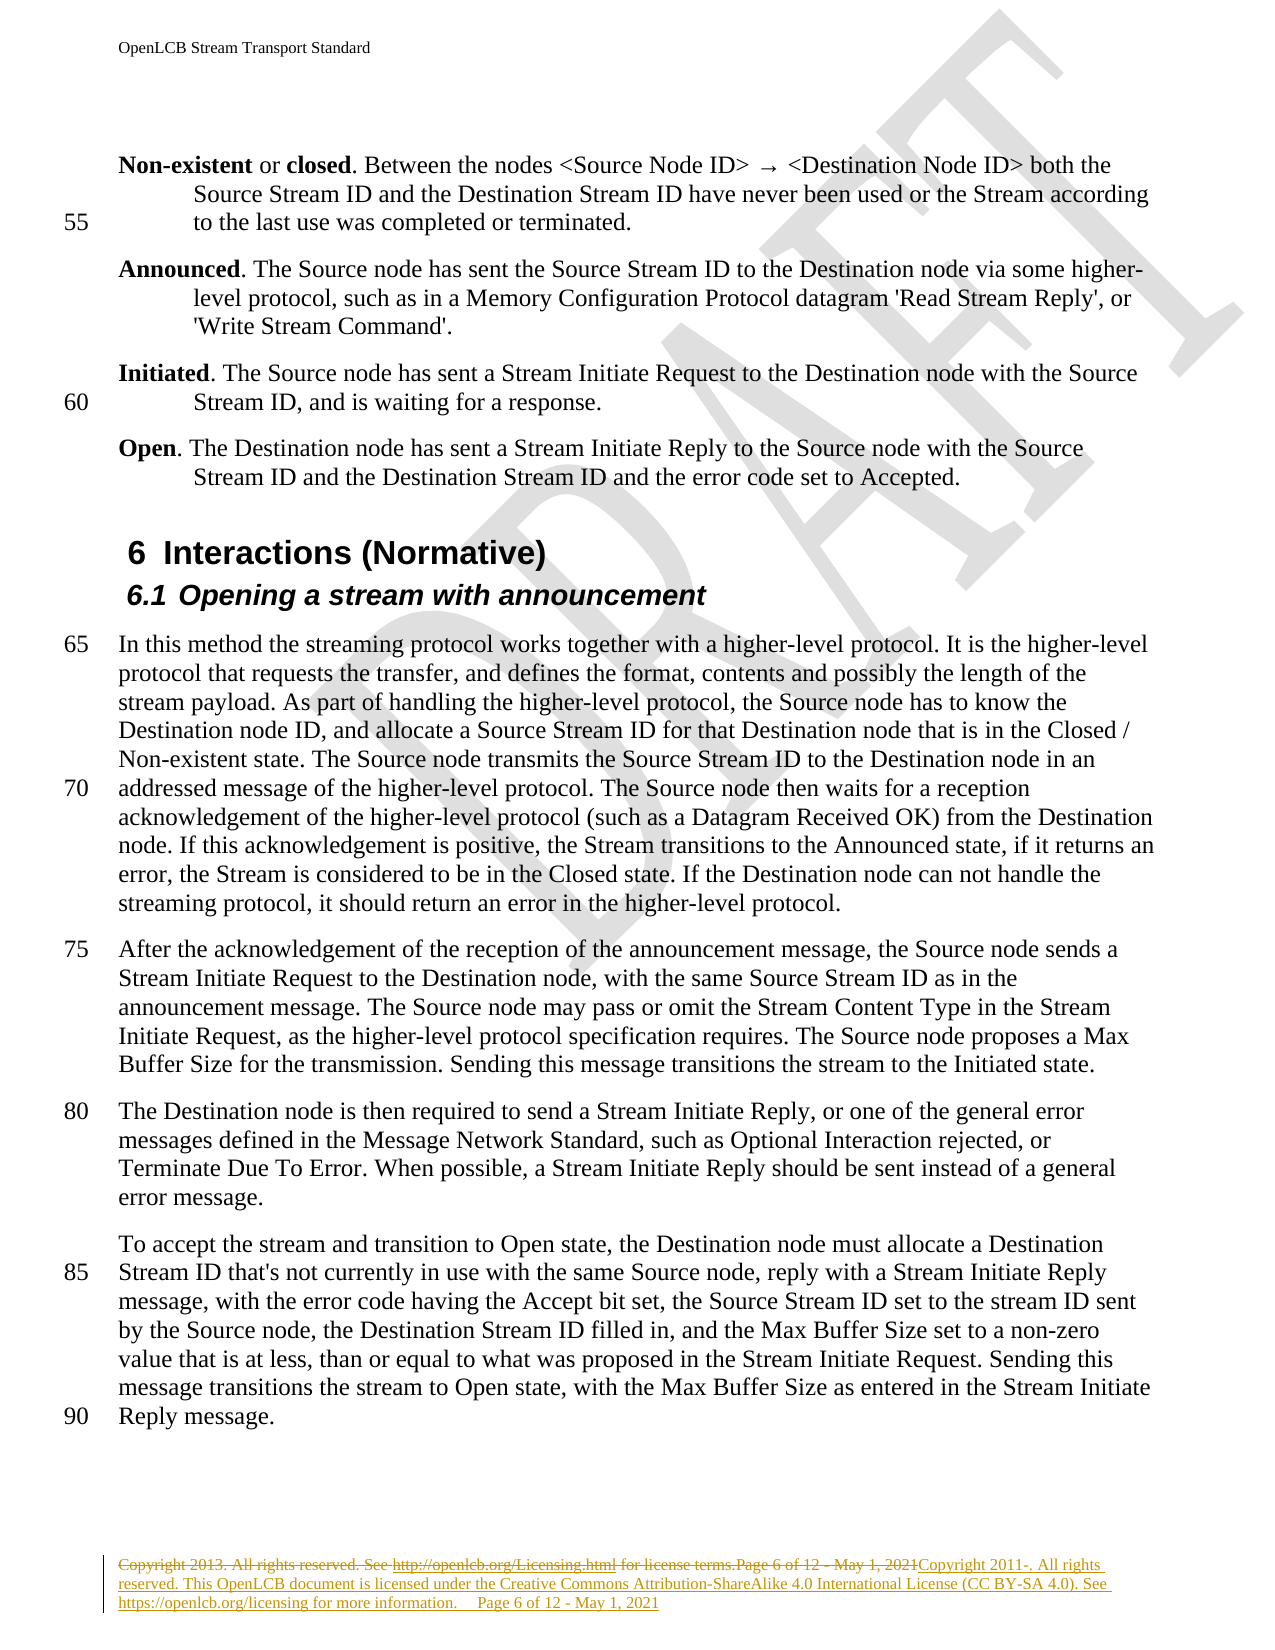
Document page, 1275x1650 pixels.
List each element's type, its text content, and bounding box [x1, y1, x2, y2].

subtitle Opening a stream with announcement [843, 578, 1157, 612]
text Open. The Destination node has sent a Stream Initiate Reply to the Source node with the Source Stream ID and the Destination Stream ID and the error code set to Accepted. [1020, 433, 1157, 491]
subtitle Interactions (Normative) [524, 533, 659, 572]
subtitle Interactions (Normative) [118, 533, 519, 572]
subtitle Opening a stream with announcement [118, 578, 559, 612]
subtitle Opening a stream with announcement [569, 578, 666, 612]
text Non-existent or closed. Between the nodes <Source Node ID> → <Destination Node ID> both the Source Stream ID and the Destination Stream ID have never been used or the Stream according to the last use was completed or terminated. [118, 150, 856, 236]
text The Destination node is then required to send a Stream Initiate Reply, or one of the general error messages defined in the Message Network Standard, such as Optional Interaction rejected, or Terminate Due To Error. When possible, a Stream Initiate Reply should be sent instead of a general error message. [118, 1096, 1157, 1211]
text In this method the streaming protocol works together with a higher-level protocol. It is the higher-level protocol that requests the transfer, and defines the format, contents and possibly the length of the stream payload. As part of handling the higher-level protocol, the Source node has to know the Destination node ID, and allocate a Source Stream ID for that Destination node that is in the Closed / Non-existent state. The Source node transmits the Source Stream ID to the Destination node in an addressed message of the higher-level protocol. The Source node then waits for a reception acknowledgement of the higher-level protocol (such as a Datagram Received OK) from the Destination node. If this acknowledgement is positive, the Stream transitions to the Announced state, if it returns an error, the Stream is considered to be in the Closed state. If the Destination node can not handle the streaming protocol, it should return an error in the higher-level protocol. [118, 629, 554, 917]
text After the acknowledgement of the reception of the announcement message, the Source node sends a Stream Initiate Request to the Destination node, with the same Source Stream ID as in the announcement message. The Source node may pass or omit the Stream Content Type in the Stream Initiate Request, as the higher-level protocol specification requires. The Source node proposes a Max Buffer Size for the transmission. Sending this message transitions the stream to the Initiated state. [118, 934, 1157, 1078]
text Open. The Destination node has sent a Stream Initiate Reply to the Source node with the Source Stream ID and the Destination Stream ID and the error code set to Accepted. [742, 433, 850, 491]
subtitle Interactions (Normative) [987, 533, 1157, 572]
text Non-existent or closed. Between the nodes <Source Node ID> → <Destination Node ID> both the Source Stream ID and the Destination Stream ID have never been used or the Stream according to the last use was completed or terminated. [816, 150, 1081, 236]
subtitle Opening a stream with announcement [691, 578, 846, 612]
text Initiated. The Source node has sent a Stream Initiate Request to the Destination node with the Source Stream ID, and is waiting for a response. [949, 358, 1157, 415]
text In this method the streaming protocol works together with a higher-level protocol. It is the higher-level protocol that requests the transfer, and defines the format, contents and possibly the length of the stream payload. As part of handling the higher-level protocol, the Source node has to know the Destination node ID, and allocate a Source Stream ID for that Destination node that is in the Closed / Non-existent state. The Source node transmits the Source Stream ID to the Destination node in an addressed message of the higher-level protocol. The Source node then waits for a reception acknowledgement of the higher-level protocol (such as a Datagram Received OK) from the Destination node. If this acknowledgement is positive, the Stream transitions to the Announced state, if it returns an error, the Stream is considered to be in the Closed state. If the Destination node can not handle the streaming protocol, it should return an error in the higher-level protocol. [496, 629, 1157, 917]
text Initiated. The Source node has sent a Stream Initiate Request to the Destination node with the Source Stream ID, and is waiting for a response. [118, 358, 710, 415]
text To accept the stream and transition to Open state, the Destination node must allocate a Destination Stream ID that's not currently in use with the same Source node, reply with a Stream Initiate Reply message, with the error code having the Accept bit set, the Source Stream ID set to the stream ID sent by the Source node, the Destination Stream ID filled in, and the Max Buffer Size set to a non-zero value that is at less, than or equal to what was proposed in the Stream Initiate Request. Sending this message transitions the stream to Open state, with the Max Buffer Size as entered in the Stream Initiate Reply message. [118, 1229, 1157, 1430]
text Non-existent or closed. Between the nodes <Source Node ID> → <Destination Node ID> both the Source Stream ID and the Destination Stream ID have never been used or the Stream according to the last use was completed or terminated. [1038, 150, 1157, 236]
text Open. The Destination node has sent a Stream Initiate Reply to the Source node with the Source Stream ID and the Destination Stream ID and the error code set to Accepted. [846, 433, 1034, 491]
text Open. The Destination node has sent a Stream Initiate Reply to the Source node with the Source Stream ID and the Destination Stream ID and the error code set to Accepted. [118, 433, 762, 491]
subtitle Interactions (Normative) [668, 533, 818, 572]
text In this method the streaming protocol works together with a higher-level protocol. It is the higher-level protocol that requests the transfer, and defines the format, contents and possibly the length of the stream payload. As part of handling the higher-level protocol, the Source node has to know the Destination node ID, and allocate a Source Stream ID for that Destination node that is in the Closed / Non-existent state. The Source node transmits the Source Stream ID to the Destination node in an addressed message of the higher-level protocol. The Source node then waits for a reception acknowledgement of the higher-level protocol (such as a Datagram Received OK) from the Destination node. If this acknowledgement is positive, the Stream transitions to the Announced state, if it returns an error, the Stream is considered to be in the Closed state. If the Destination node can not handle the streaming protocol, it should return an error in the higher-level protocol. [363, 644, 645, 917]
text Initiated. The Source node has sent a Stream Initiate Request to the Destination node with the Source Stream ID, and is waiting for a response. [735, 358, 959, 415]
text Announced. The Source node has sent the Source Stream ID to the Destination node via some higher-level protocol, such as in a Memory Configuration Protocol datagram 'Read Stream Reply', or 'Write Stream Command'. [118, 254, 884, 340]
subtitle Interactions (Normative) [821, 533, 967, 572]
text Announced. The Source node has sent the Source Stream ID to the Destination node via some higher-level protocol, such as in a Memory Configuration Protocol datagram 'Read Stream Reply', or 'Write Stream Command'. [841, 254, 1157, 340]
